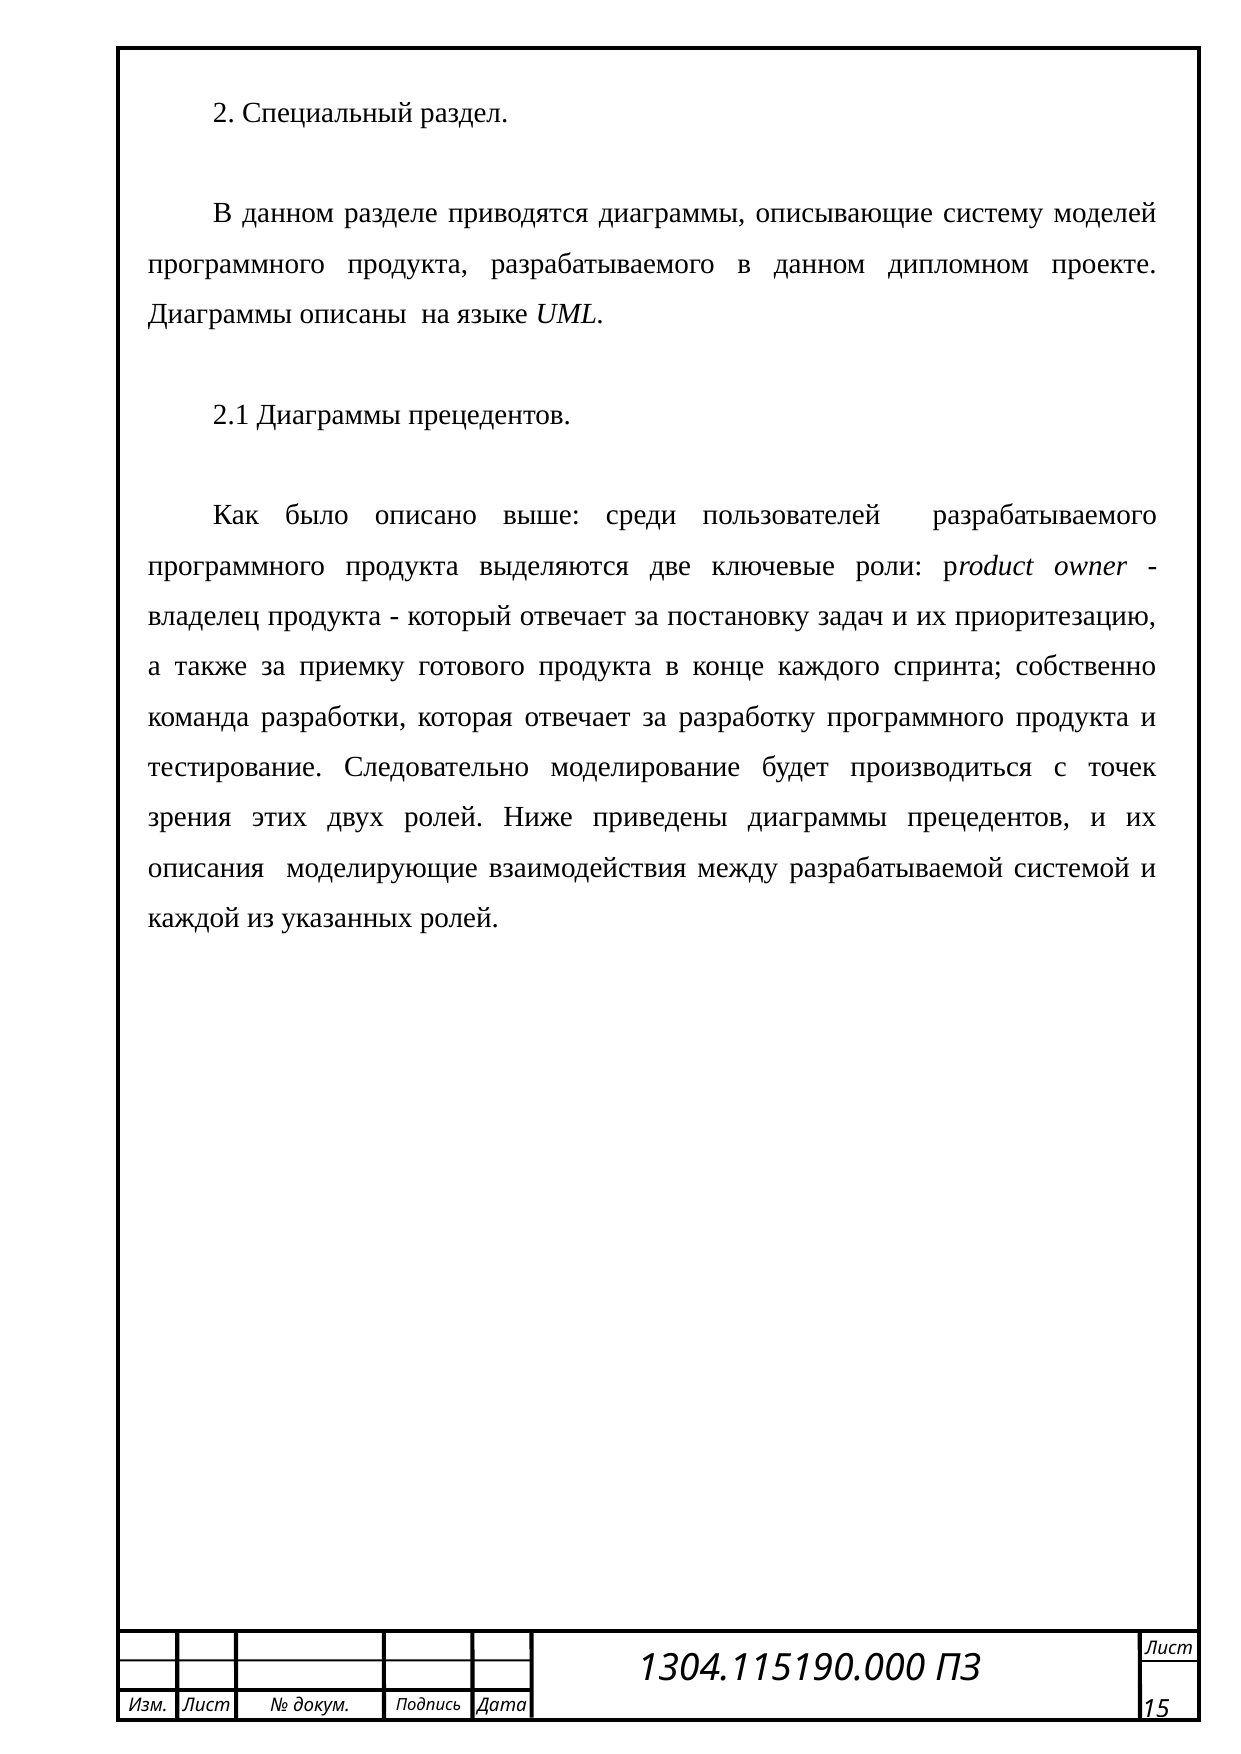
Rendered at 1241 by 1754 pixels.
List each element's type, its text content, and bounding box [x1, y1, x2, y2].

text 2. Специальный раздел. [148, 95, 1157, 128]
text В данном разделе приводятся диаграммы, описывающие систему моделей программного продукта, разрабатываемого в данном дипломном проекте. Диаграммы описаны на языке UML. [148, 196, 1157, 330]
text 2.1 Диаграммы прецедентов. [148, 397, 1157, 430]
text Как было описано выше: среди пользователей разрабатываемого программного продукта выделяются две ключевые роли: product owner - владелец продукта - который отвечает за постановку задач и их приоритезацию, а также за приемку готового продукта в конце каждого спринта; собственно команда разработки, которая отвечает за разработку программного продукта и тестирование. Следовательно моделирование будет производиться с точек зрения этих двух ролей. Ниже приведены диаграммы прецедентов, и их описания моделирующие взаимодействия между разрабатываемой системой и каждой из указанных ролей. [148, 497, 1157, 933]
